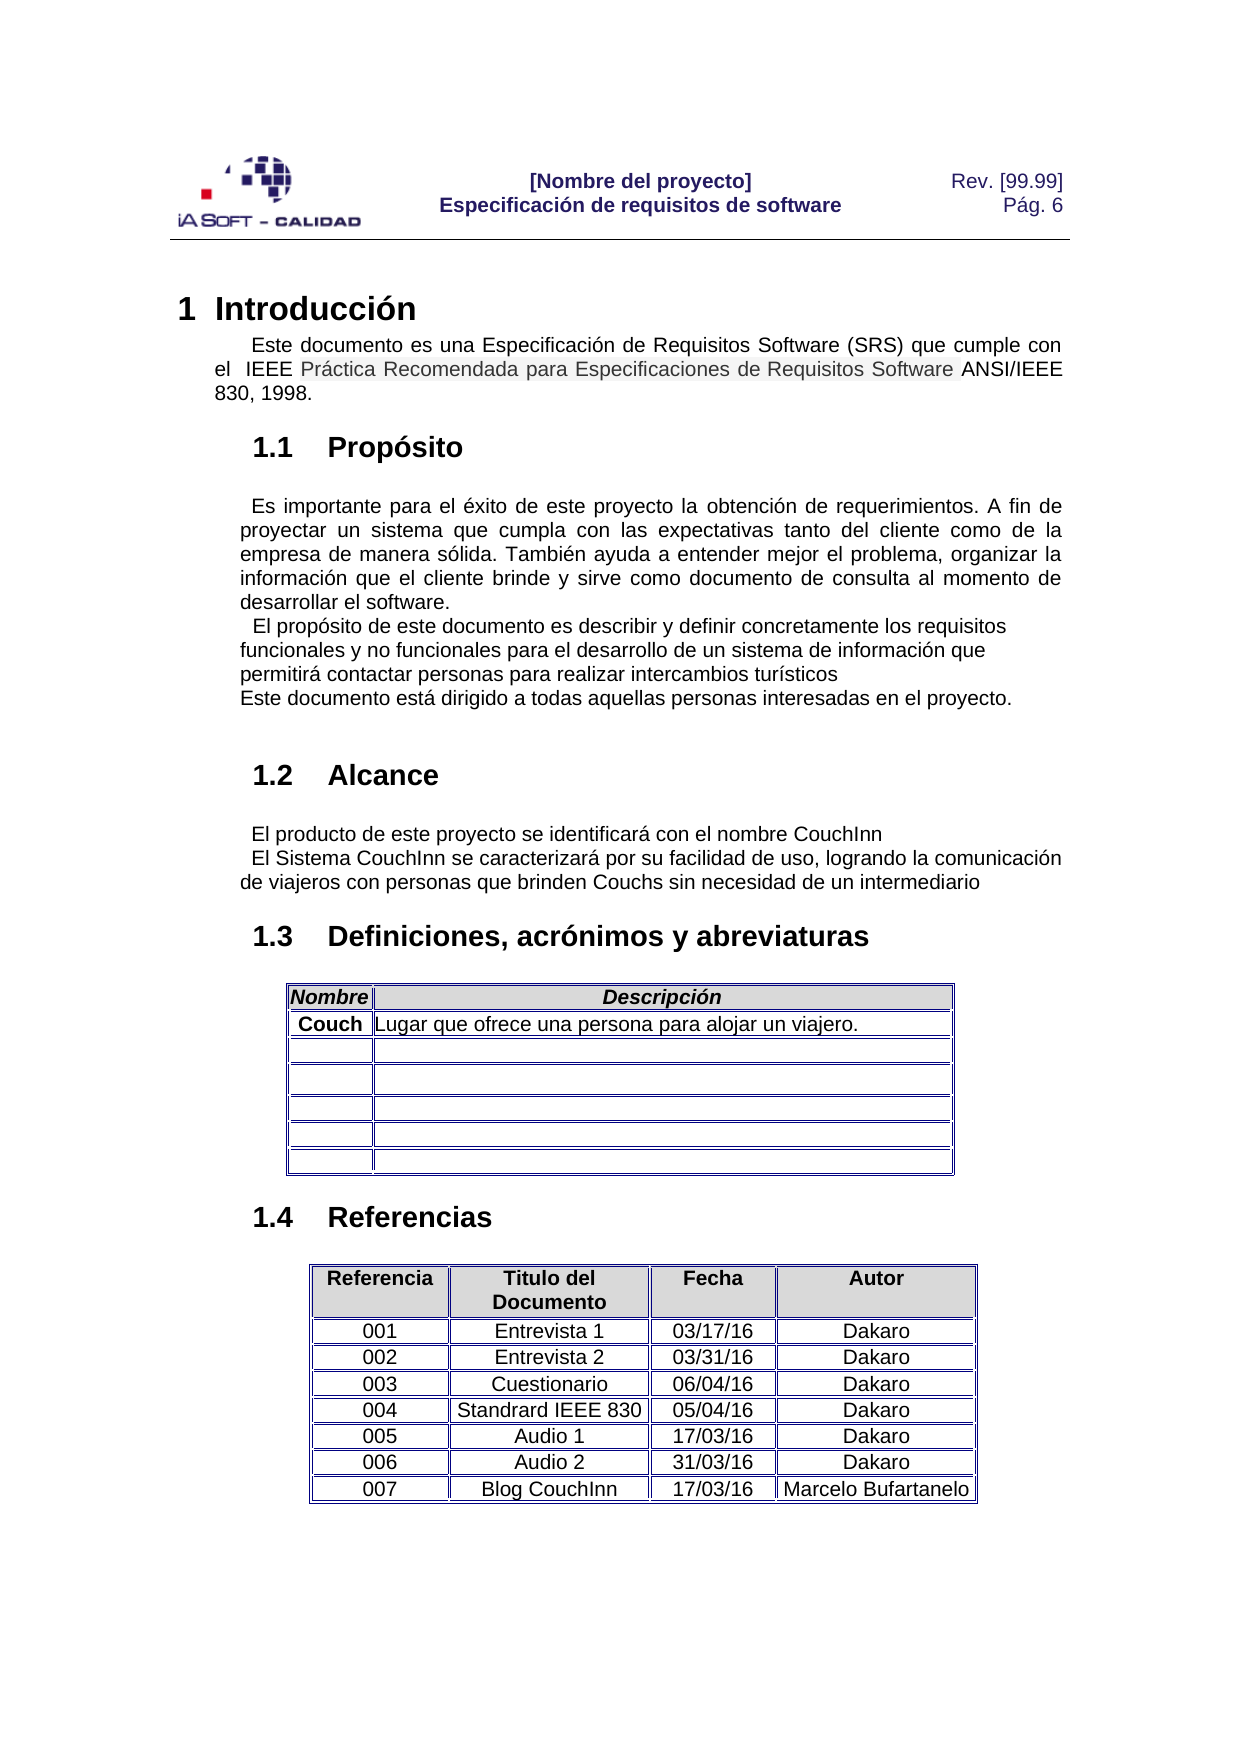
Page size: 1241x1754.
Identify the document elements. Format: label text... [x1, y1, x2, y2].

table_cell [287, 1035, 373, 1062]
table_cell 31/03/16 [652, 1451, 775, 1474]
table_cell Dakaro [776, 1448, 976, 1474]
table_cell Marcelo Bufartanelo [776, 1474, 976, 1500]
table_cell [287, 1120, 373, 1146]
table_cell [373, 1094, 953, 1120]
table_cell 004 [313, 1399, 448, 1422]
text Es importante para el éxito de este proyecto la obtención de requerimientos. A fin de proyectar un sistema que cumpla con las expectativas tanto del cliente como de la empresa de manera sólida. También ayuda a entender mejor el problema, organizar la información que el cliente brinde y sirve como documento de consulta al momento de desarrollar el software. [240, 494, 1063, 614]
table_header Titulo del Documento [449, 1265, 649, 1317]
text Este documento está dirigido a todas aquellas personas interesadas en el proyecto. [240, 686, 1063, 709]
table_cell Blog CouchInn [449, 1474, 649, 1500]
table_header Descripción [373, 984, 953, 1009]
table_cell Couch [287, 1009, 373, 1035]
table_cell Dakaro [776, 1395, 976, 1422]
table_cell [373, 1146, 953, 1172]
table_cell Lugar que ofrece una persona para alojar un viajero. [373, 1009, 953, 1035]
table_cell [373, 1035, 953, 1062]
subtitle Referencias [252, 1200, 1063, 1233]
table_cell 001 [313, 1320, 448, 1343]
subtitle Definiciones, acrónimos y abreviaturas [252, 919, 1063, 953]
text El producto de este proyecto se identificará con el nombre CouchInn [240, 822, 1063, 846]
table_cell Entrevista 2 [451, 1346, 648, 1369]
table_cell 17/03/16 [652, 1425, 775, 1448]
table_cell Entrevista 1 [451, 1320, 648, 1343]
table_cell [373, 1120, 953, 1146]
table_cell 05/04/16 [652, 1399, 775, 1422]
table_cell [287, 1094, 373, 1120]
table_header Referencia [313, 1265, 449, 1317]
table_cell 17/03/16 [650, 1477, 776, 1500]
subtitle Alcance [252, 758, 1063, 792]
table_cell Dakaro [778, 1317, 976, 1343]
subtitle Propósito [252, 430, 1063, 464]
table_cell Cuestionario [451, 1372, 648, 1395]
table_header Fecha [650, 1265, 776, 1317]
text El propósito de este documento es describir y definir concretamente los requisitos funcionales y no funcionales para el desarrollo de un sistema de información que permitirá contactar personas para realizar intercambios turísticos [240, 614, 1063, 686]
table_cell Dakaro [776, 1369, 976, 1395]
table_cell Dakaro [778, 1422, 976, 1448]
table_cell Audio 2 [451, 1451, 648, 1474]
table_cell 003 [313, 1372, 448, 1395]
picture [178, 156, 364, 230]
table_header Autor [776, 1265, 975, 1317]
table_cell Audio 1 [451, 1425, 648, 1448]
table_cell 31/03/16 [652, 1346, 775, 1369]
table_cell 002 [313, 1346, 448, 1369]
table_cell 005 [313, 1425, 448, 1448]
subtitle Introducción [177, 288, 1063, 327]
table_cell Dakaro [776, 1343, 976, 1369]
table_cell [287, 1146, 373, 1172]
text El Sistema CouchInn se caracterizará por su facilidad de uso, logrando la comunicación de viajeros con personas que brinden Couchs sin necesidad de un intermediario [240, 846, 1063, 894]
table_cell [287, 1062, 373, 1094]
table_cell 006 [313, 1451, 448, 1474]
table_header Nombre [287, 984, 373, 1009]
table_cell 007 [313, 1477, 449, 1500]
text Este documento es una Especificación de Requisitos Software (SRS) que cumple con el IEEE Práctica Recomendada para Especificaciones de Requisitos Software ANSI/IEEE 830, 1998. [214, 333, 1063, 405]
table_cell 06/04/16 [652, 1372, 775, 1395]
table_cell Standrard IEEE 830 [451, 1399, 648, 1422]
table_cell [375, 1062, 953, 1094]
table_cell 17/03/16 [652, 1320, 775, 1343]
